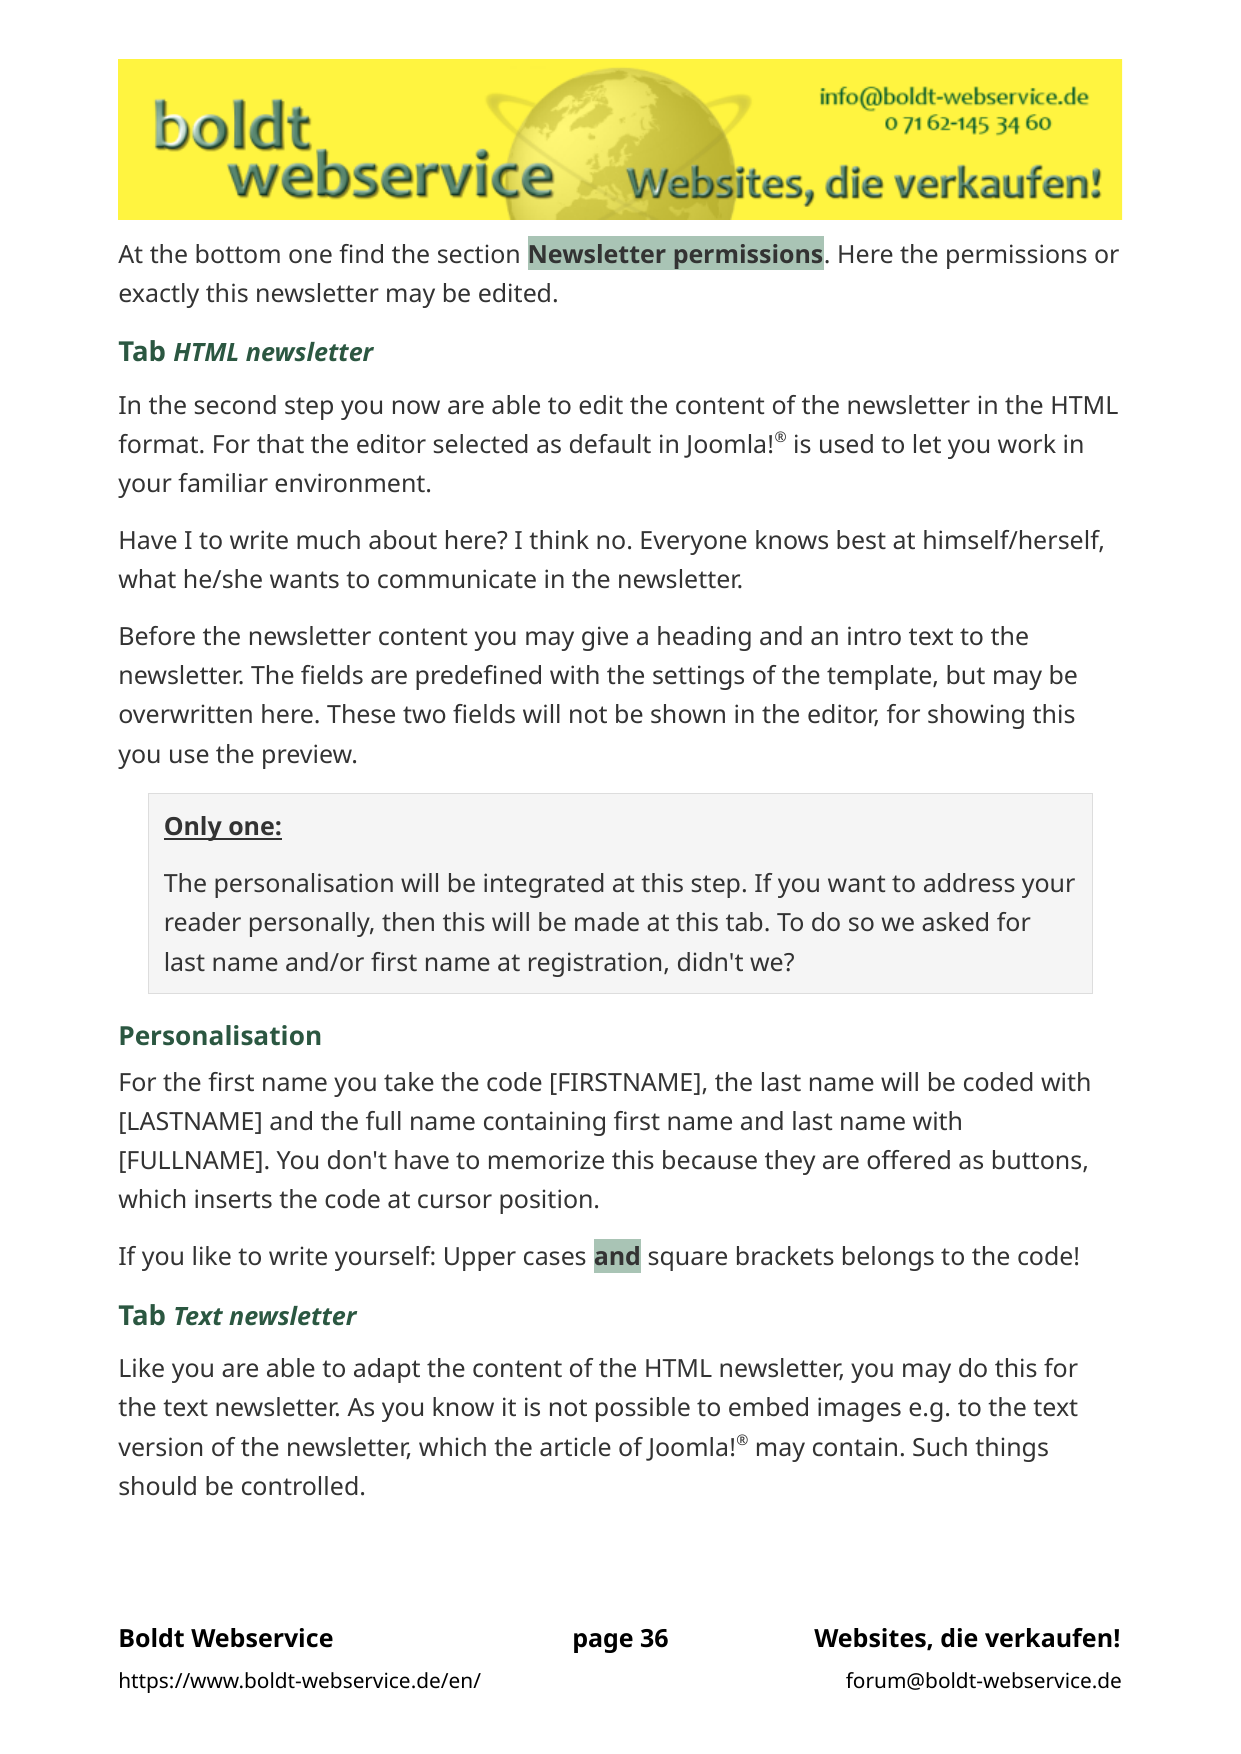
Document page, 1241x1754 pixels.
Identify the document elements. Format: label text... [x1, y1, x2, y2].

text For the first name you take the code [FIRSTNAME], the last name will be coded with [LASTNAME] and the full name containing first name and last name with [FULLNAME]. You don't have to memorize this because they are offered as buttons, which inserts the code at cursor position. [118, 1064, 1122, 1216]
text Before the newsletter content you may give a heading and an intro text to the newsletter. The fields are predefined with the settings of the template, but may be overwritten here. These two fields will not be shown in the editor, for showing this you use the preview. [118, 619, 1122, 770]
subtitle Personalisation [118, 1017, 1122, 1053]
text The personalisation will be integrated at this step. If you want to address your reader personally, then this will be made at this tab. To do so we asked for last name and/or first name at registration, didn't we? [149, 850, 1092, 993]
text If you like to write yourself: Upper cases and square brackets belongs to the code! [641, 1239, 1122, 1273]
text If you like to write yourself: Upper cases and square brackets belongs to the code! [118, 1239, 594, 1273]
text Like you are able to adapt the content of the HTML newsletter, you may do this for the text newsletter. As you know it is not possible to embed images e.g. to the text version of the newsletter, which the article of Joomla!® may contain. Such things should be controlled. [118, 1351, 1122, 1502]
text At the bottom one find the section Newsletter permissions. Here the permissions or exactly this newsletter may be edited. [118, 236, 1122, 309]
text Only one: [149, 794, 1092, 843]
picture [118, 59, 1123, 220]
subtitle Tab HTML newsletter [118, 332, 1122, 370]
text In the second step you now are able to edit the content of the newsletter in the HTML format. For that the editor selected as default in Joomla!® is used to let you work in your familiar environment. [118, 387, 1122, 500]
subtitle Tab Text newsletter [118, 1296, 1122, 1333]
text Have I to write much about here? I think no. Everyone knows best at himself/herself, what he/she wants to communicate in the newsletter. [118, 523, 1122, 596]
